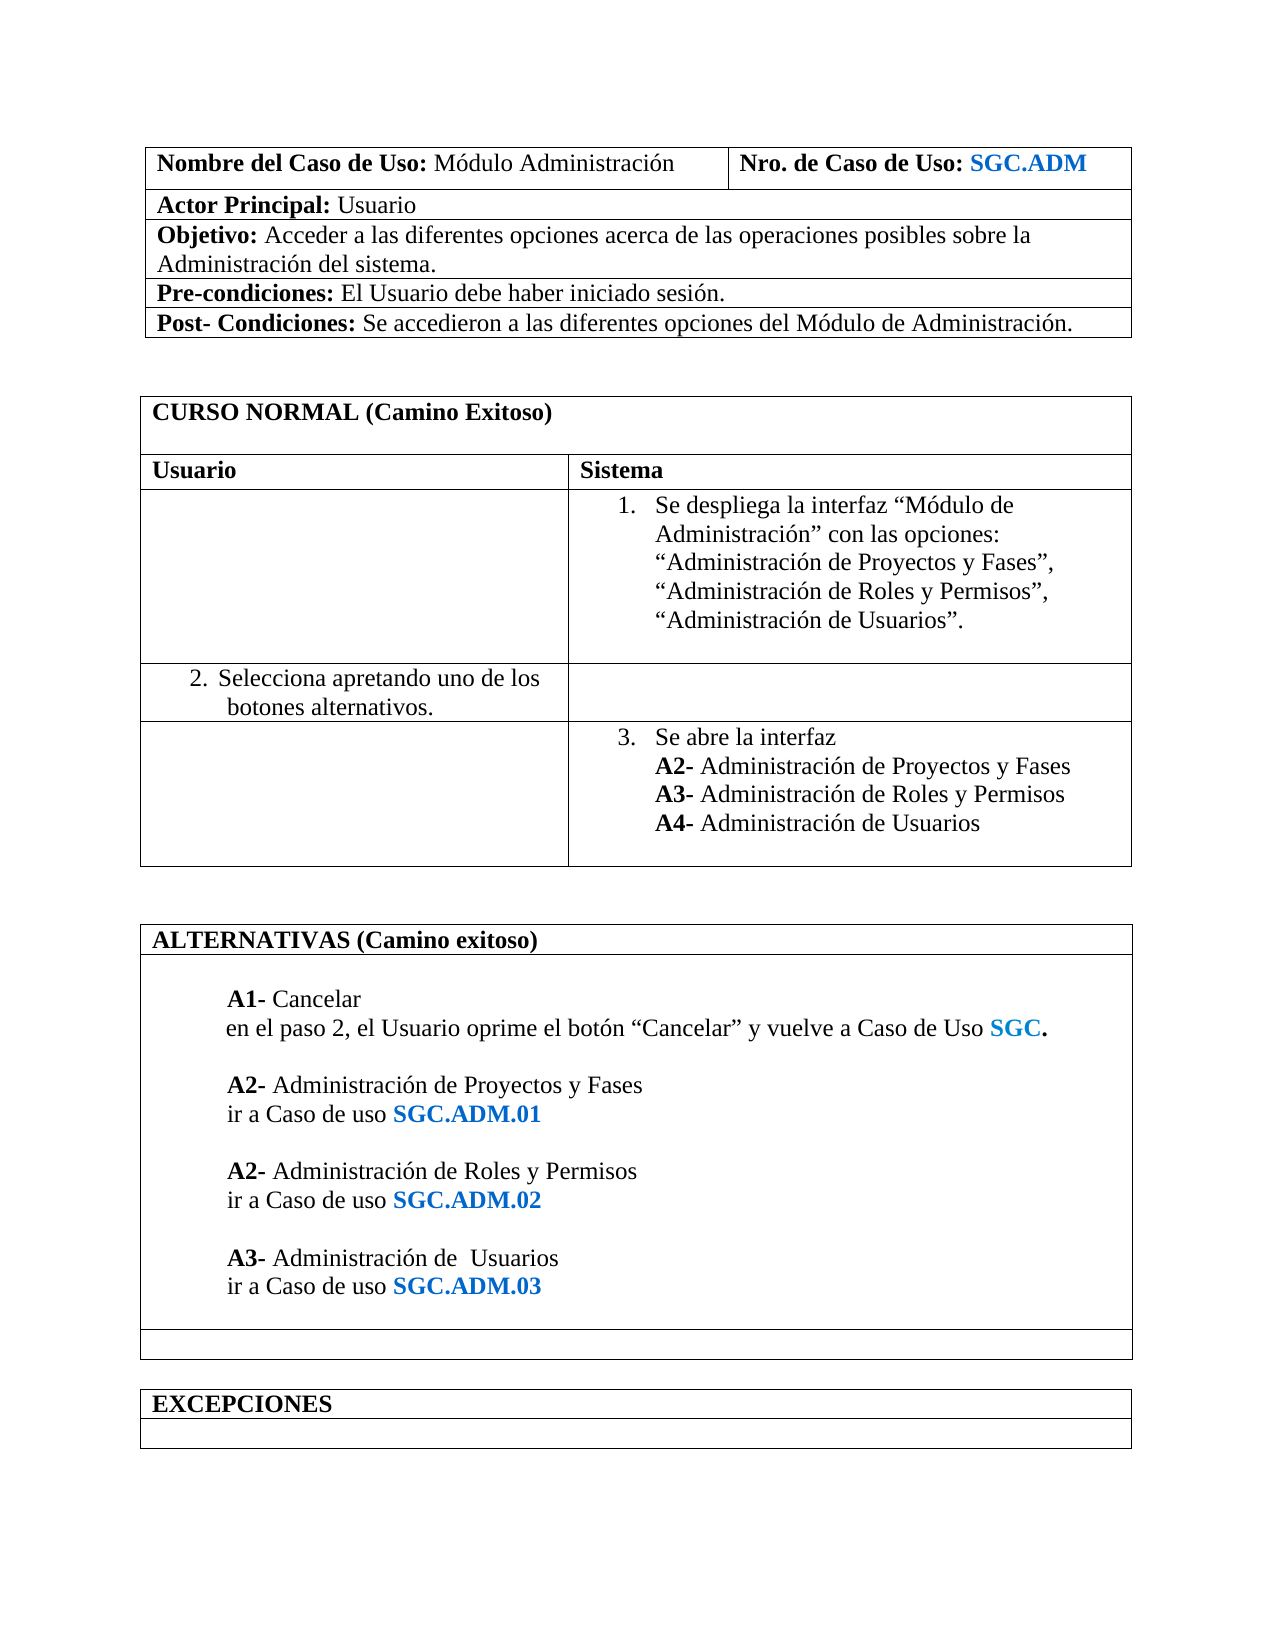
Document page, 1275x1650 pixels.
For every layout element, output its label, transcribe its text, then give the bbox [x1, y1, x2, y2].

table_cell Usuario [141, 455, 568, 489]
table_cell Actor Principal: Usuario [146, 190, 1131, 219]
table_cell [141, 1330, 1132, 1359]
table_cell A1- Cancelar en el paso 2, el Usuario oprime el botón “Cancelar” y vuelve a Caso de Uso SGC. A2- Administración de Proyectos y Fases ir a Caso de uso SGC.ADM.01 A2- Administración de Roles y Permisos ir a Caso de uso SGC.ADM.02 A3- Administración de Usuarios ir a Caso de uso SGC.ADM.03 [141, 955, 1132, 1329]
table_cell [141, 490, 568, 662]
table_header Nombre del Caso de Uso: Módulo Administración [146, 148, 728, 189]
table_cell [141, 1419, 1131, 1448]
table_cell Selecciona apretando uno de los botones alternativos. [141, 664, 568, 721]
table_cell Se abre la interfaz A2- Administración de Proyectos y Fases A3- Administración de Roles y Permisos A4- Administración de Usuarios [569, 722, 1131, 866]
table_cell Objetivo: Acceder a las diferentes opciones acerca de las operaciones posibles sobre la Administración del sistema. [146, 220, 1131, 277]
table_cell Sistema [569, 455, 1131, 489]
table_header EXCEPCIONES [141, 1390, 1131, 1418]
table_header Nro. de Caso de Uso: SGC.ADM [729, 148, 1131, 189]
table_cell [569, 664, 1131, 721]
table_cell Post- Condiciones: Se accedieron a las diferentes opciones del Módulo de Administración. [146, 308, 1131, 337]
table_cell Se despliega la interfaz “Módulo de Administración” con las opciones: “Administración de Proyectos y Fases”, “Administración de Roles y Permisos”, “Administración de Usuarios”. [569, 490, 1131, 662]
table_header CURSO NORMAL (Camino Exitoso) [141, 397, 1131, 454]
table_header ALTERNATIVAS (Camino exitoso) [141, 925, 1132, 954]
table_cell Pre-condiciones: El Usuario debe haber iniciado sesión. [146, 279, 1131, 307]
table_cell [141, 722, 568, 866]
